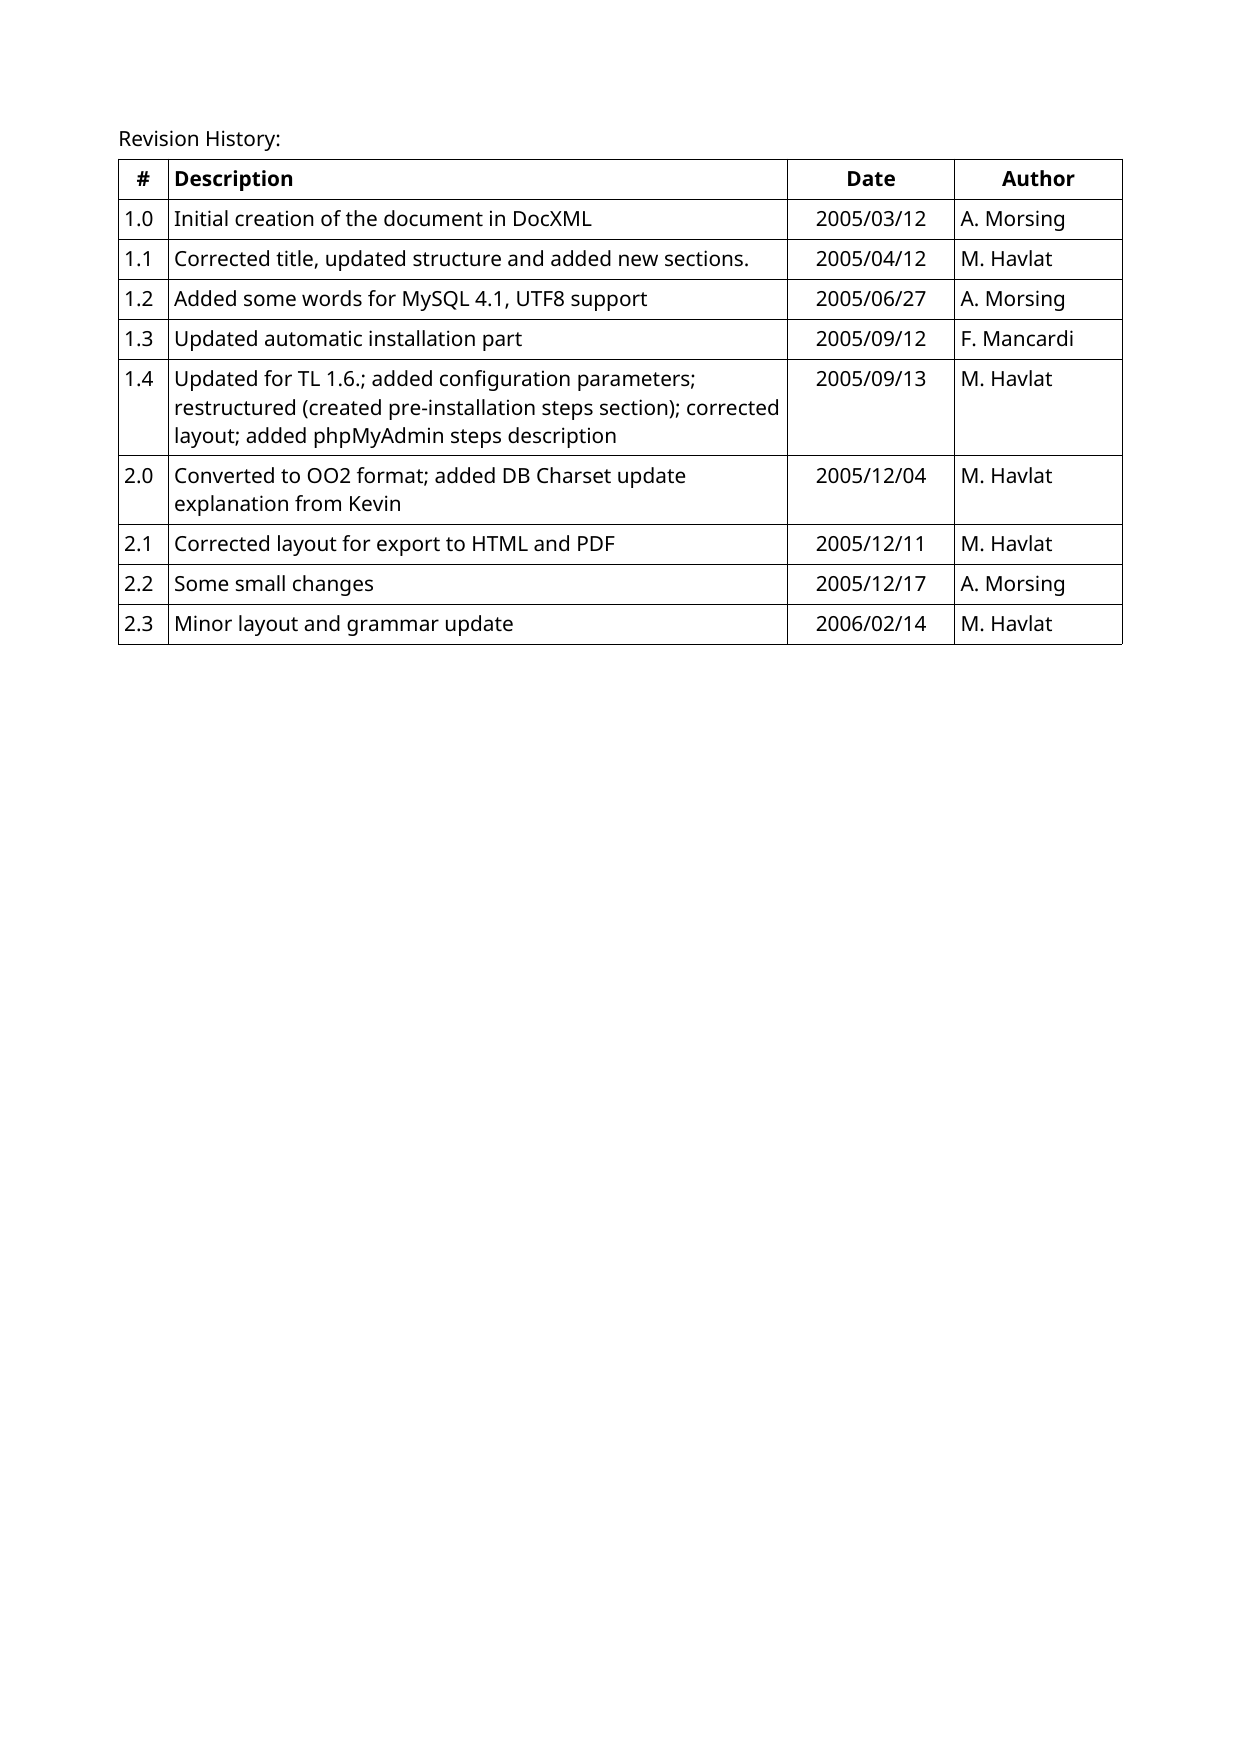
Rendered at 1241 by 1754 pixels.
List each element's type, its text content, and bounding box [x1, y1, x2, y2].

table_cell 1.4 [119, 360, 168, 455]
table_cell 2.0 [119, 456, 168, 524]
table_cell A. Morsing [955, 565, 1122, 604]
table_cell 2006/02/14 [788, 605, 954, 644]
text Revision History: [118, 124, 1122, 152]
table_cell Added some words for MySQL 4.1, UTF8 support [169, 280, 787, 318]
table_cell 2.1 [119, 525, 168, 564]
table_cell 1.2 [119, 280, 168, 318]
table_header # [119, 160, 168, 198]
table_header Description [169, 160, 787, 198]
table_cell M. Havlat [955, 605, 1122, 644]
table_cell 2005/12/11 [788, 525, 954, 564]
table_cell F. Mancardi [955, 320, 1122, 358]
table_cell 1.0 [119, 200, 168, 238]
table_cell Updated for TL 1.6.; added configuration parameters; restructured (created pre-installation steps section); corrected layout; added phpMyAdmin steps description [169, 360, 787, 455]
table_cell 2005/04/12 [788, 240, 954, 278]
table_cell Updated automatic installation part [169, 320, 787, 358]
table_cell 2005/12/17 [788, 565, 954, 604]
table_cell 2005/09/13 [788, 360, 954, 455]
table_cell 2.3 [119, 605, 168, 644]
table_cell Corrected title, updated structure and added new sections. [169, 240, 787, 278]
table_cell M. Havlat [955, 456, 1122, 524]
table_cell 2005/12/04 [788, 456, 954, 524]
table_cell A. Morsing [955, 280, 1122, 318]
table_cell 2005/09/12 [788, 320, 954, 358]
table_cell 1.1 [119, 240, 168, 278]
table_cell M. Havlat [955, 240, 1122, 278]
table_cell 2005/03/12 [788, 200, 954, 238]
table_header Date [788, 160, 954, 198]
table_cell M. Havlat [955, 525, 1122, 564]
table_cell A. Morsing [955, 200, 1122, 238]
table_cell Initial creation of the document in DocXML [169, 200, 787, 238]
table_cell 1.3 [119, 320, 168, 358]
table_cell Corrected layout for export to HTML and PDF [169, 525, 787, 564]
table_cell Converted to OO2 format; added DB Charset update explanation from Kevin [169, 456, 787, 524]
table_cell Some small changes [169, 565, 787, 604]
table_cell M. Havlat [955, 360, 1122, 455]
table_cell Minor layout and grammar update [169, 605, 787, 644]
table_header Author [955, 160, 1122, 198]
table_cell 2005/06/27 [788, 280, 954, 318]
table_cell 2.2 [119, 565, 168, 604]
